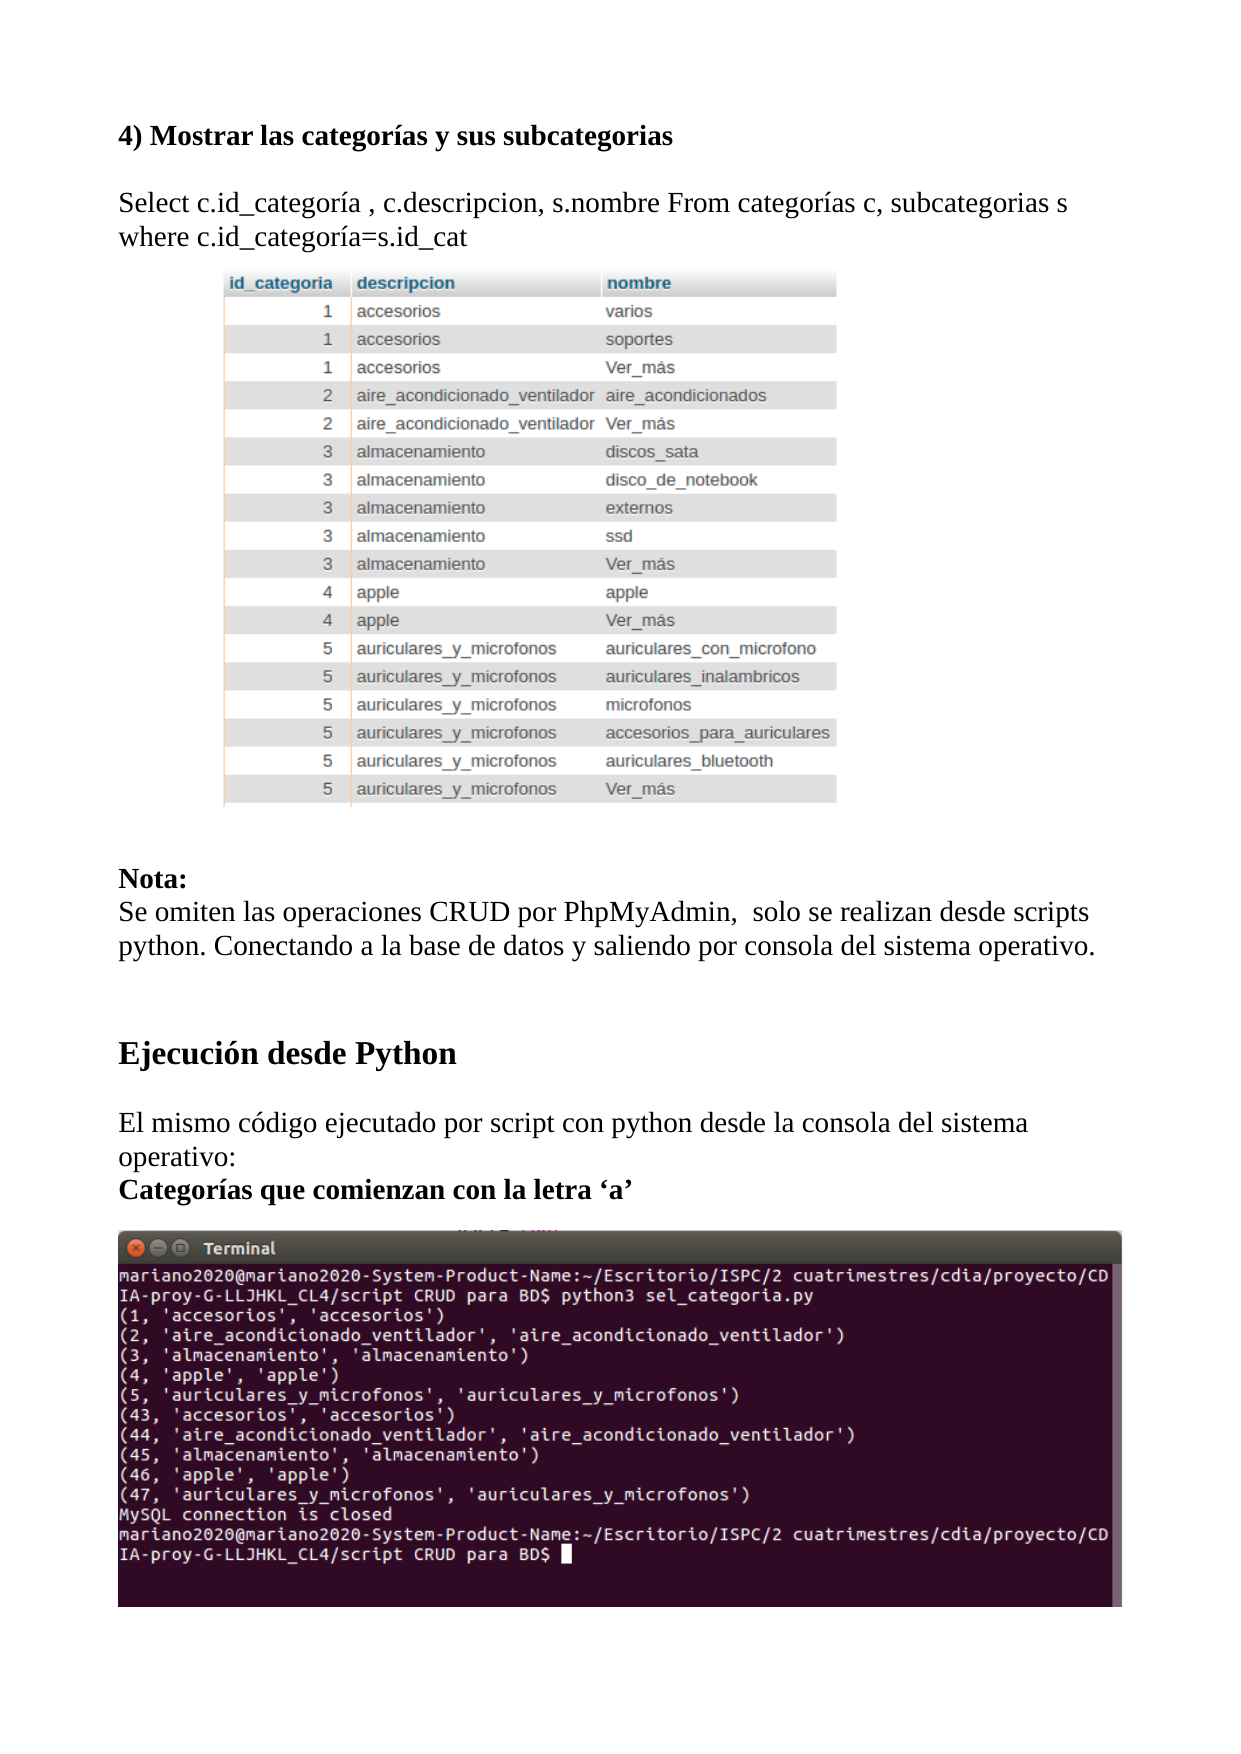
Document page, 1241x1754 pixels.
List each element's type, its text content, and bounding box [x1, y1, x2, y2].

text Nota: [118, 861, 1122, 894]
text Select c.id_categoría , c.descripcion, s.nombre From categorías c, subcategorias s where c.id_categoría=s.id_cat [118, 185, 1122, 252]
picture [118, 1230, 1123, 1607]
text El mismo código ejecutado por script con python desde la consola del sistema operativo: [118, 1105, 1122, 1172]
text 4) Mostrar las categorías y sus subcategorias [118, 118, 1122, 152]
text Ejecución desde Python [118, 1033, 1122, 1072]
text Se omiten las operaciones CRUD por PhpMyAdmin, solo se realizan desde scripts python. Conectando a la base de datos y saliendo por consola del sistema operativo. [118, 894, 1122, 961]
text Categorías que comienzan con la letra ‘a’ [118, 1172, 1122, 1206]
picture [221, 269, 842, 807]
